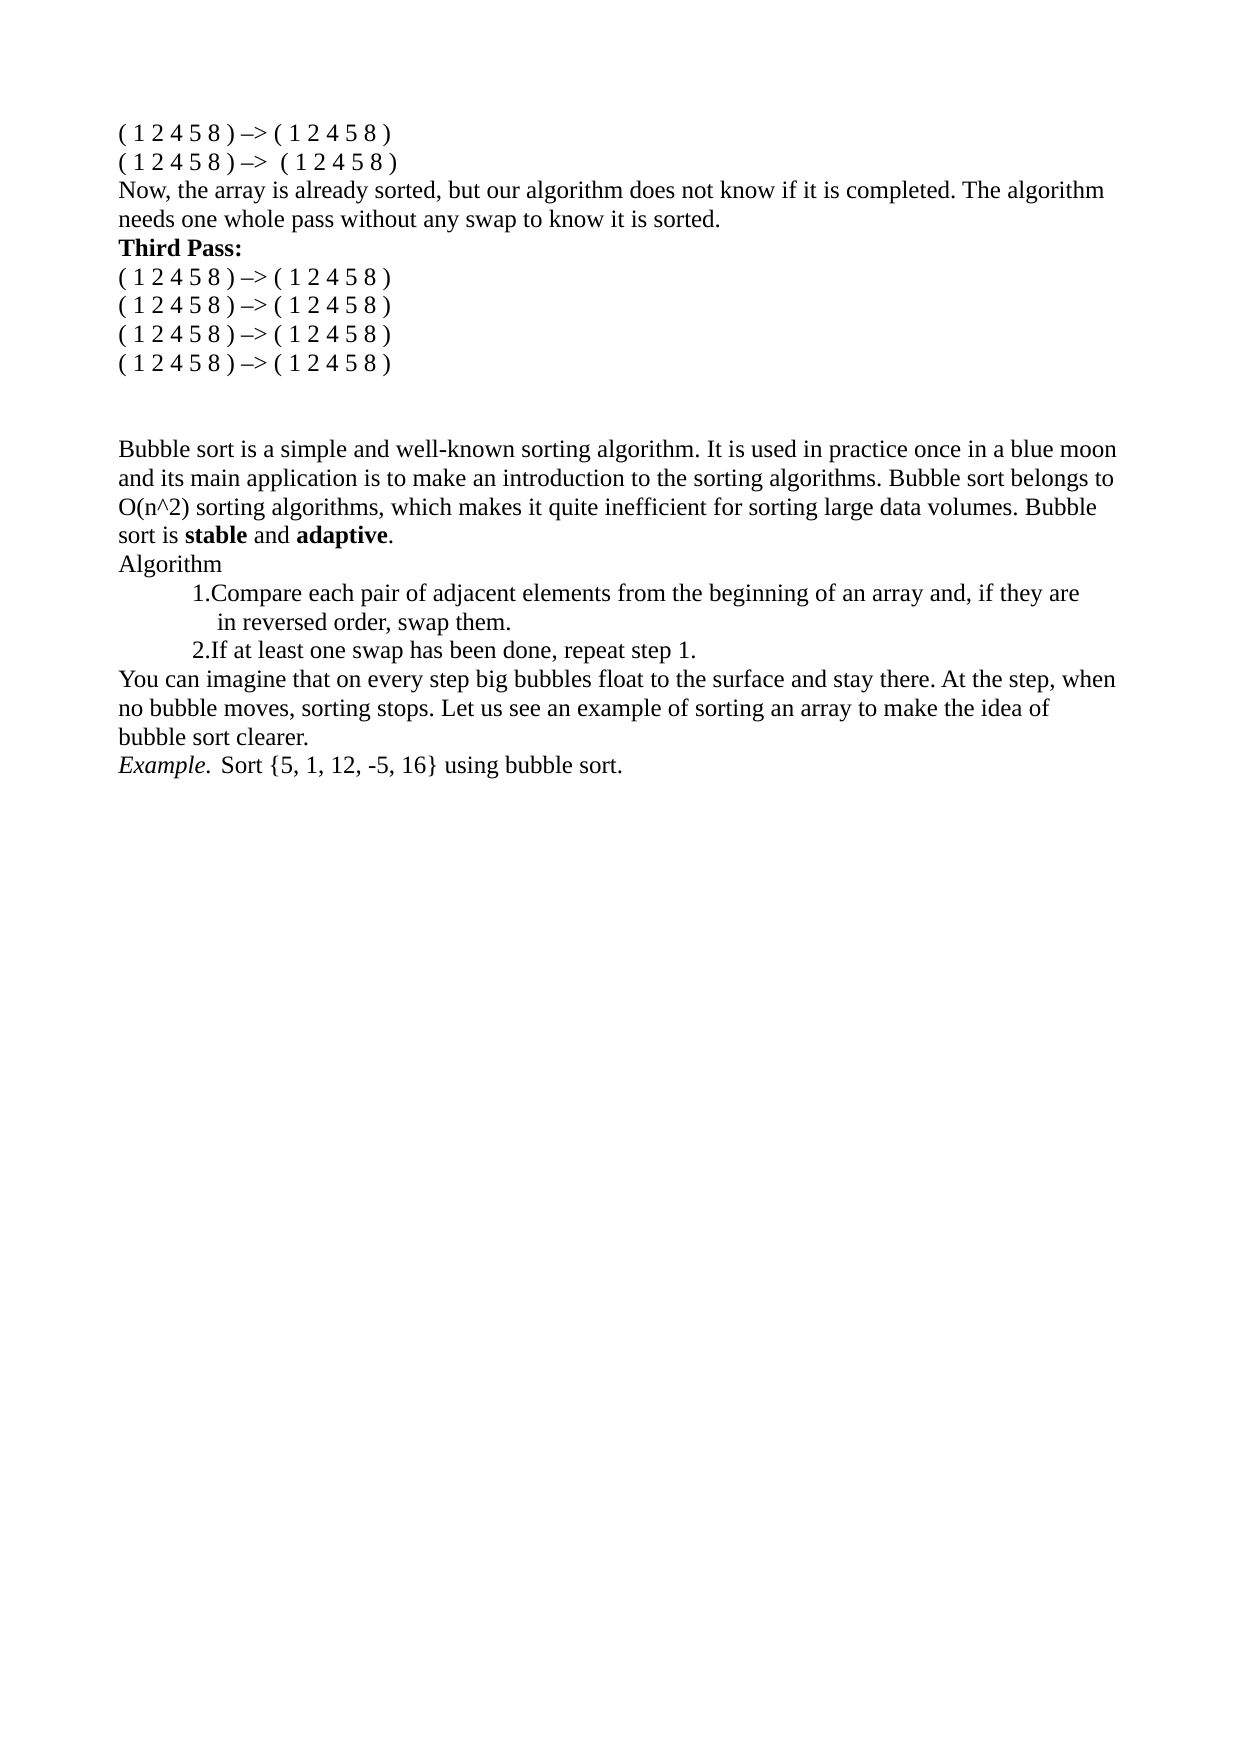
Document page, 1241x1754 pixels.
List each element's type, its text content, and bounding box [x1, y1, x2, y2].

list Compare each pair of adjacent elements from the beginning of an array and, if they are [118, 578, 1122, 607]
list in reversed order, swap them. [118, 607, 1122, 636]
text ( 1 2 4 5 8 ) –> ( 1 2 4 5 8 ) ( 1 2 4 5 8 ) –> ( 1 2 4 5 8 ) Now, the array is already sorted, but our algorithm does not know if it is completed. The algorithm needs one whole pass without any swap to know it is sorted. [118, 118, 1122, 233]
text Example. Sort {5, 1, 12, -5, 16} using bubble sort. [118, 751, 1122, 779]
text Bubble sort is a simple and well-known sorting algorithm. It is used in practice once in a blue moon and its main application is to make an introduction to the sorting algorithms. Bubble sort belongs to O(n^2) sorting algorithms, which makes it quite inefficient for sorting large data volumes. Bubble sort is stable and adaptive. [118, 434, 1122, 549]
list If at least one swap has been done, repeat step 1. [118, 636, 1122, 664]
text Third Pass: ( 1 2 4 5 8 ) –> ( 1 2 4 5 8 ) ( 1 2 4 5 8 ) –> ( 1 2 4 5 8 ) ( 1 2 4 5 8 ) –> ( 1 2 4 5 8 ) ( 1 2 4 5 8 ) –> ( 1 2 4 5 8 ) [118, 233, 1122, 377]
text You can imagine that on every step big bubbles float to the surface and stay there. At the step, when no bubble moves, sorting stops. Let us see an example of sorting an array to make the idea of bubble sort clearer. [118, 664, 1122, 751]
text Algorithm [118, 549, 1122, 578]
